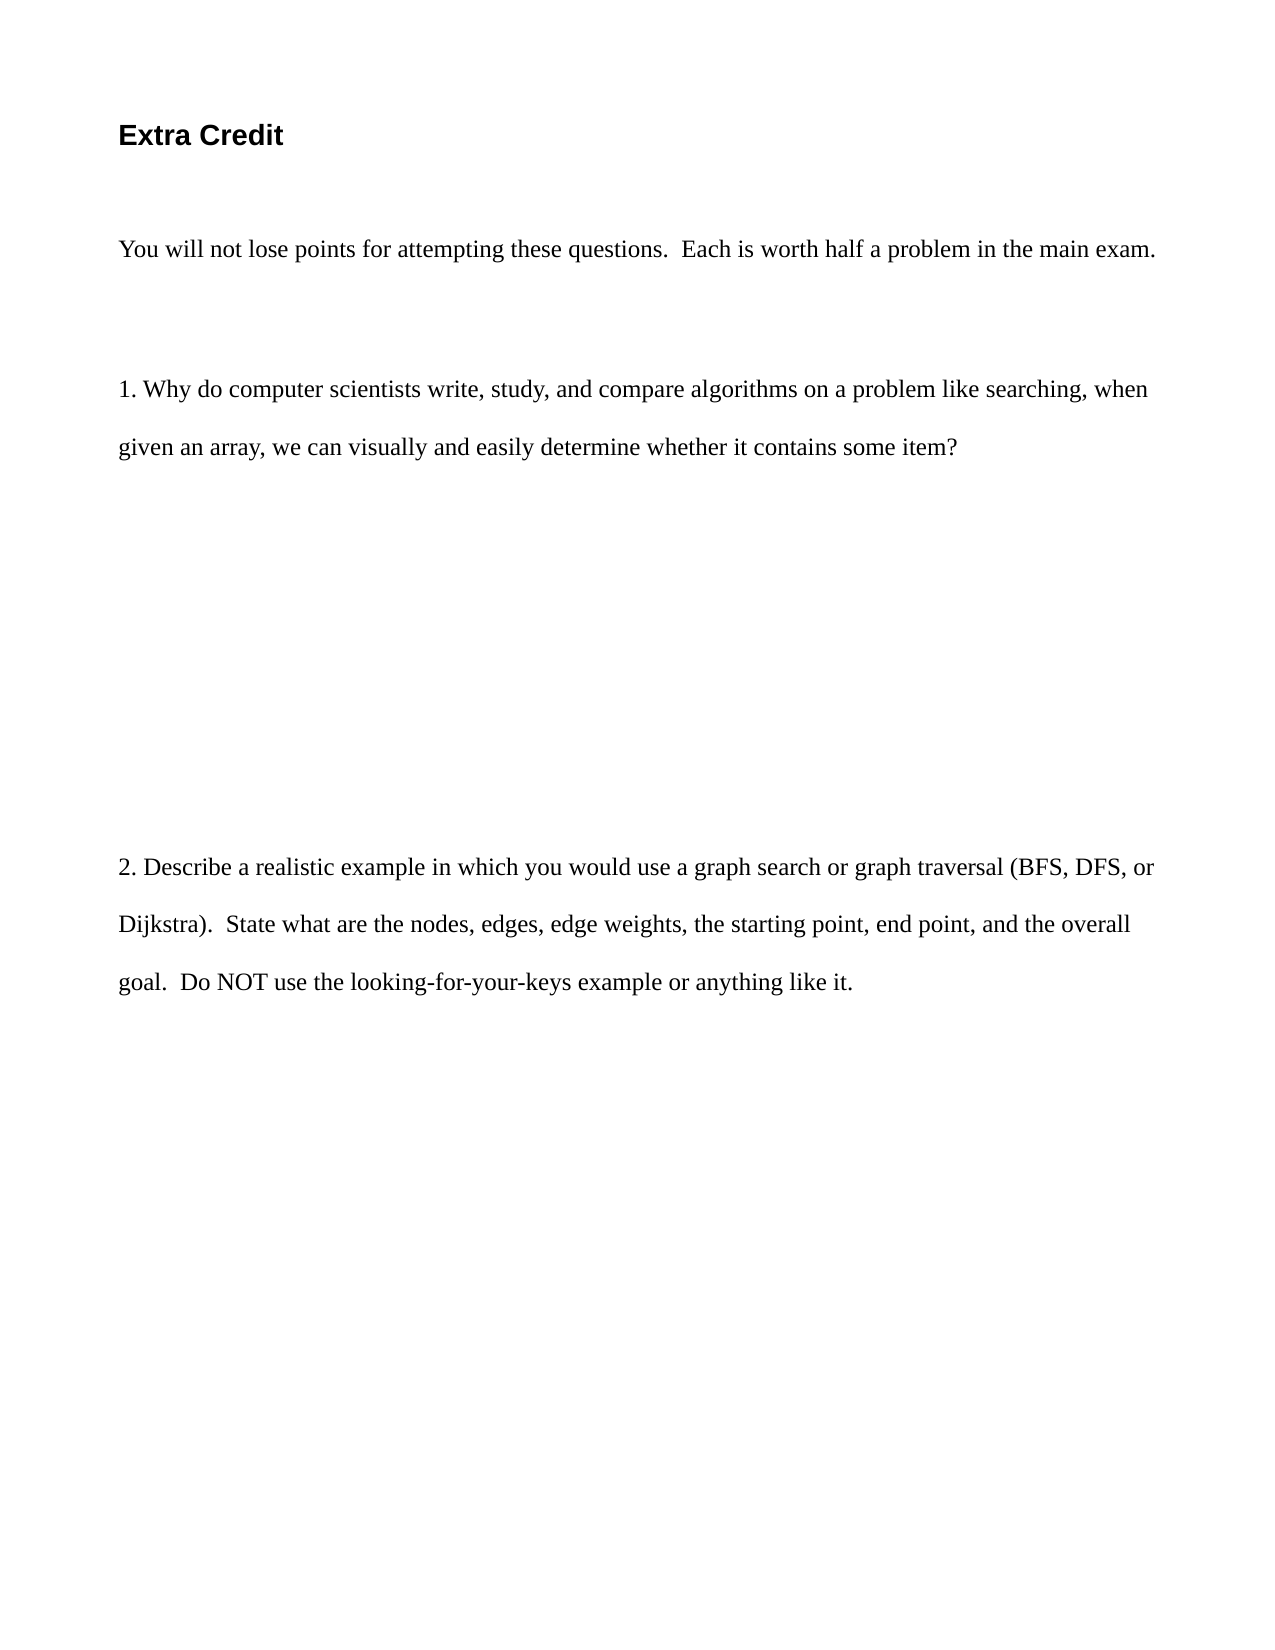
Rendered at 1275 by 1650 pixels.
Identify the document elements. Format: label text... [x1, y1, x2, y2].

text 1. Why do computer scientists write, study, and compare algorithms on a problem like searching, when given an array, we can visually and easily determine whether it contains some item? [118, 374, 1157, 460]
subtitle Extra Credit [118, 118, 1157, 152]
text You will not lose points for attempting these questions. Each is worth half a problem in the main exam. [118, 234, 1157, 263]
text 2. Describe a realistic example in which you would use a graph search or graph traversal (BFS, DFS, or Dijkstra). State what are the nodes, edges, edge weights, the starting point, end point, and the overall goal. Do NOT use the looking-for-your-keys example or anything like it. [118, 852, 1157, 995]
